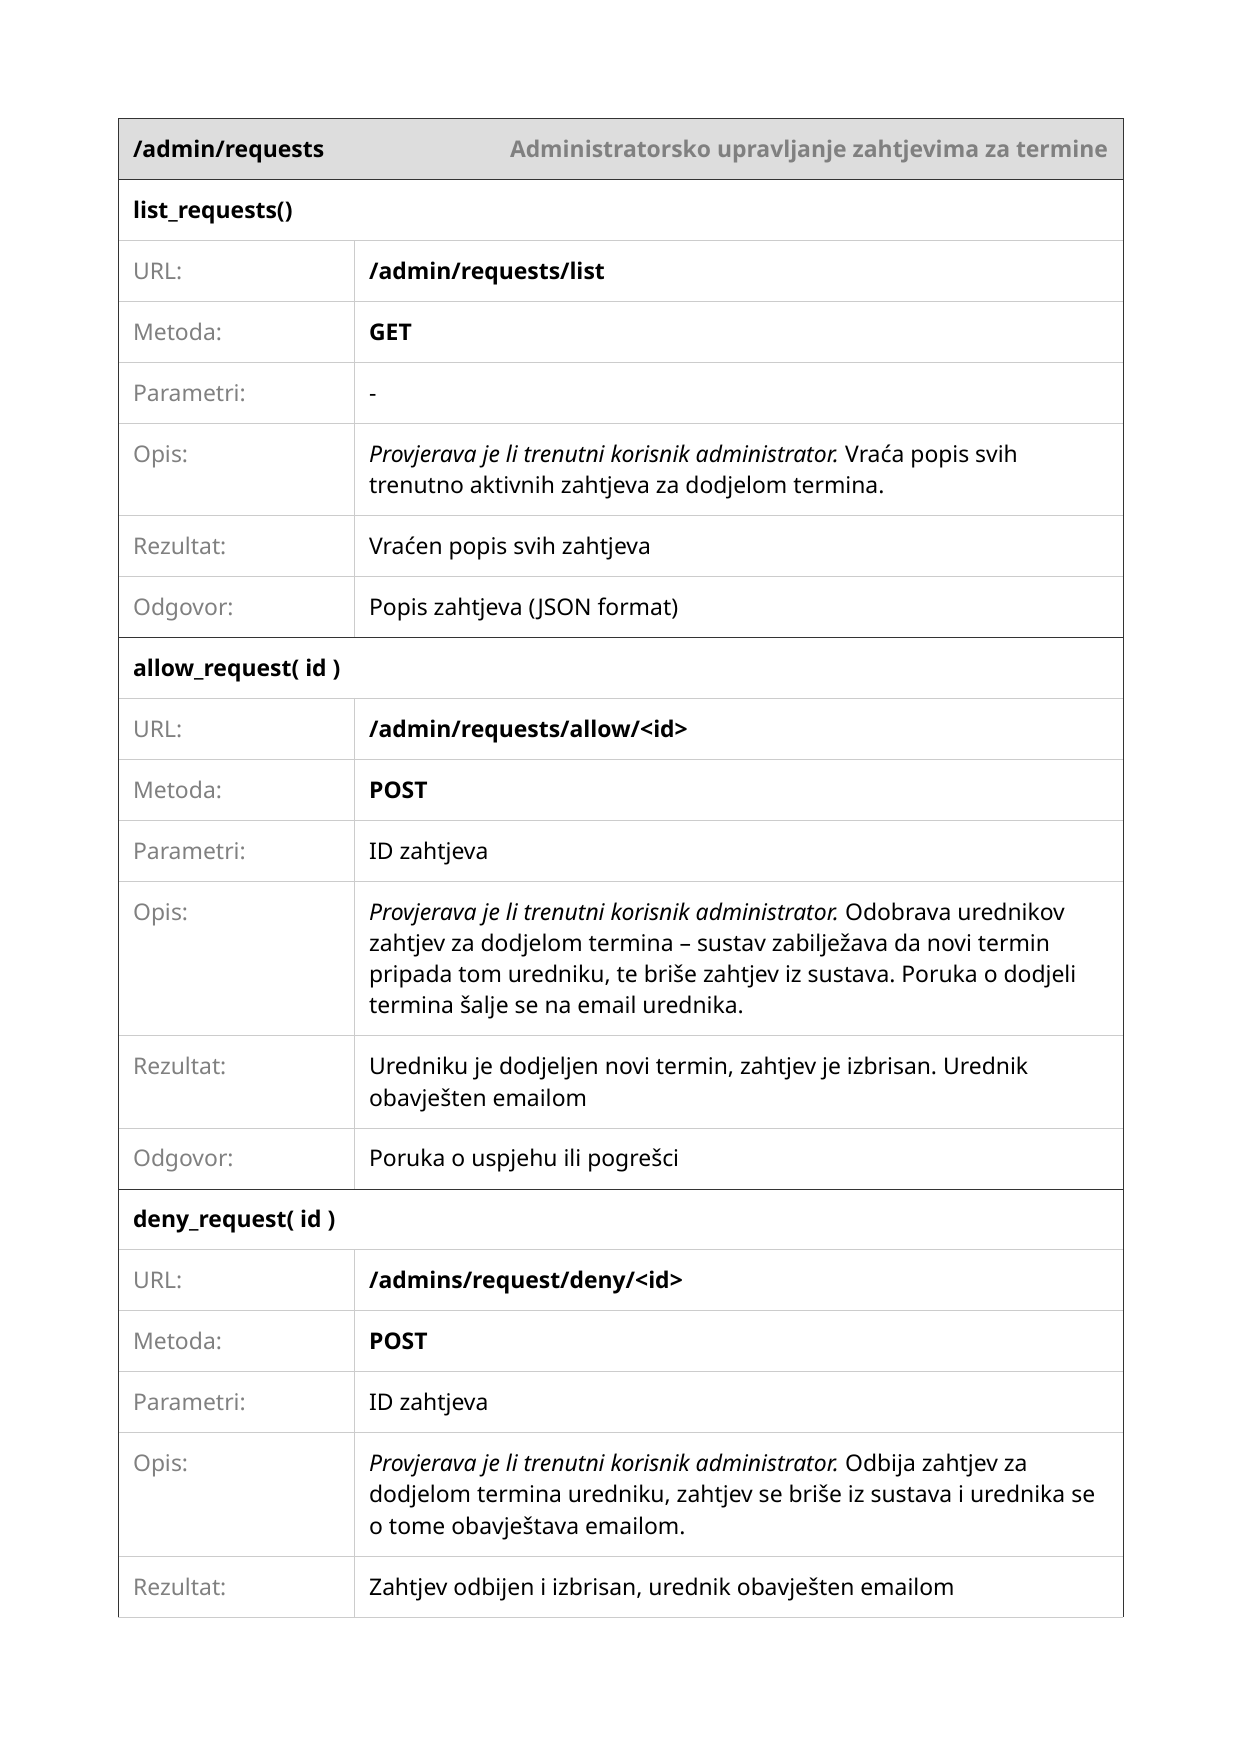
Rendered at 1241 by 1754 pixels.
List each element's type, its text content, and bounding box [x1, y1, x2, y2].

table_cell /admin/requests/allow/<id> [355, 699, 1123, 759]
table_cell URL: [119, 699, 354, 759]
table_cell allow_request( id ) [119, 638, 1123, 698]
table_cell Provjerava je li trenutni korisnik administrator. Odobrava urednikov zahtjev za dodjelom termina – sustav zabilježava da novi termin pripada tom uredniku, te briše zahtjev iz sustava. Poruka o dodjeli termina šalje se na email urednika. [355, 882, 1123, 1035]
table_cell Metoda: [119, 302, 354, 362]
table_cell POST [355, 760, 1123, 820]
table_header /admin/requests [119, 119, 354, 179]
table_cell Metoda: [119, 760, 354, 820]
table_cell Popis zahtjeva (JSON format) [355, 577, 1123, 637]
table_cell deny_request( id ) [119, 1190, 1123, 1249]
table_cell Poruka o uspjehu ili pogrešci [355, 1129, 1123, 1188]
table_cell /admins/request/deny/<id> [355, 1250, 1123, 1310]
table_cell Parametri: [119, 1372, 354, 1432]
table_cell Opis: [119, 1433, 354, 1556]
table_cell Provjerava je li trenutni korisnik administrator. Vraća popis svih trenutno aktivnih zahtjeva za dodjelom termina. [355, 424, 1123, 515]
table_cell Opis: [119, 424, 354, 515]
table_cell - [355, 363, 1123, 423]
table_cell ID zahtjeva [355, 821, 1123, 881]
table_cell GET [355, 302, 1123, 362]
table_cell Parametri: [119, 363, 354, 423]
table_cell Odgovor: [119, 577, 354, 637]
table_cell Metoda: [119, 1311, 354, 1371]
table_cell Uredniku je dodjeljen novi termin, zahtjev je izbrisan. Urednik obavješten emailom [355, 1036, 1123, 1127]
table_cell /admin/requests/list [355, 241, 1123, 301]
table_cell Provjerava je li trenutni korisnik administrator. Odbija zahtjev za dodjelom termina uredniku, zahtjev se briše iz sustava i urednika se o tome obavještava emailom. [355, 1433, 1123, 1556]
table_cell Rezultat: [119, 1557, 354, 1617]
table_cell Rezultat: [119, 1036, 354, 1127]
table_cell Zahtjev odbijen i izbrisan, urednik obavješten emailom [355, 1557, 1123, 1617]
table_cell POST [355, 1311, 1123, 1371]
table_cell Opis: [119, 882, 354, 1035]
table_cell URL: [119, 241, 354, 301]
table_cell URL: [119, 1250, 354, 1310]
table_cell Odgovor: [119, 1129, 354, 1188]
table_cell Rezultat: [119, 516, 354, 576]
table_cell Vraćen popis svih zahtjeva [355, 516, 1123, 576]
table_cell list_requests() [119, 180, 1123, 240]
table_cell Parametri: [119, 821, 354, 881]
table_cell ID zahtjeva [355, 1372, 1123, 1432]
table_header Administratorsko upravljanje zahtjevima za termine [354, 119, 1123, 179]
